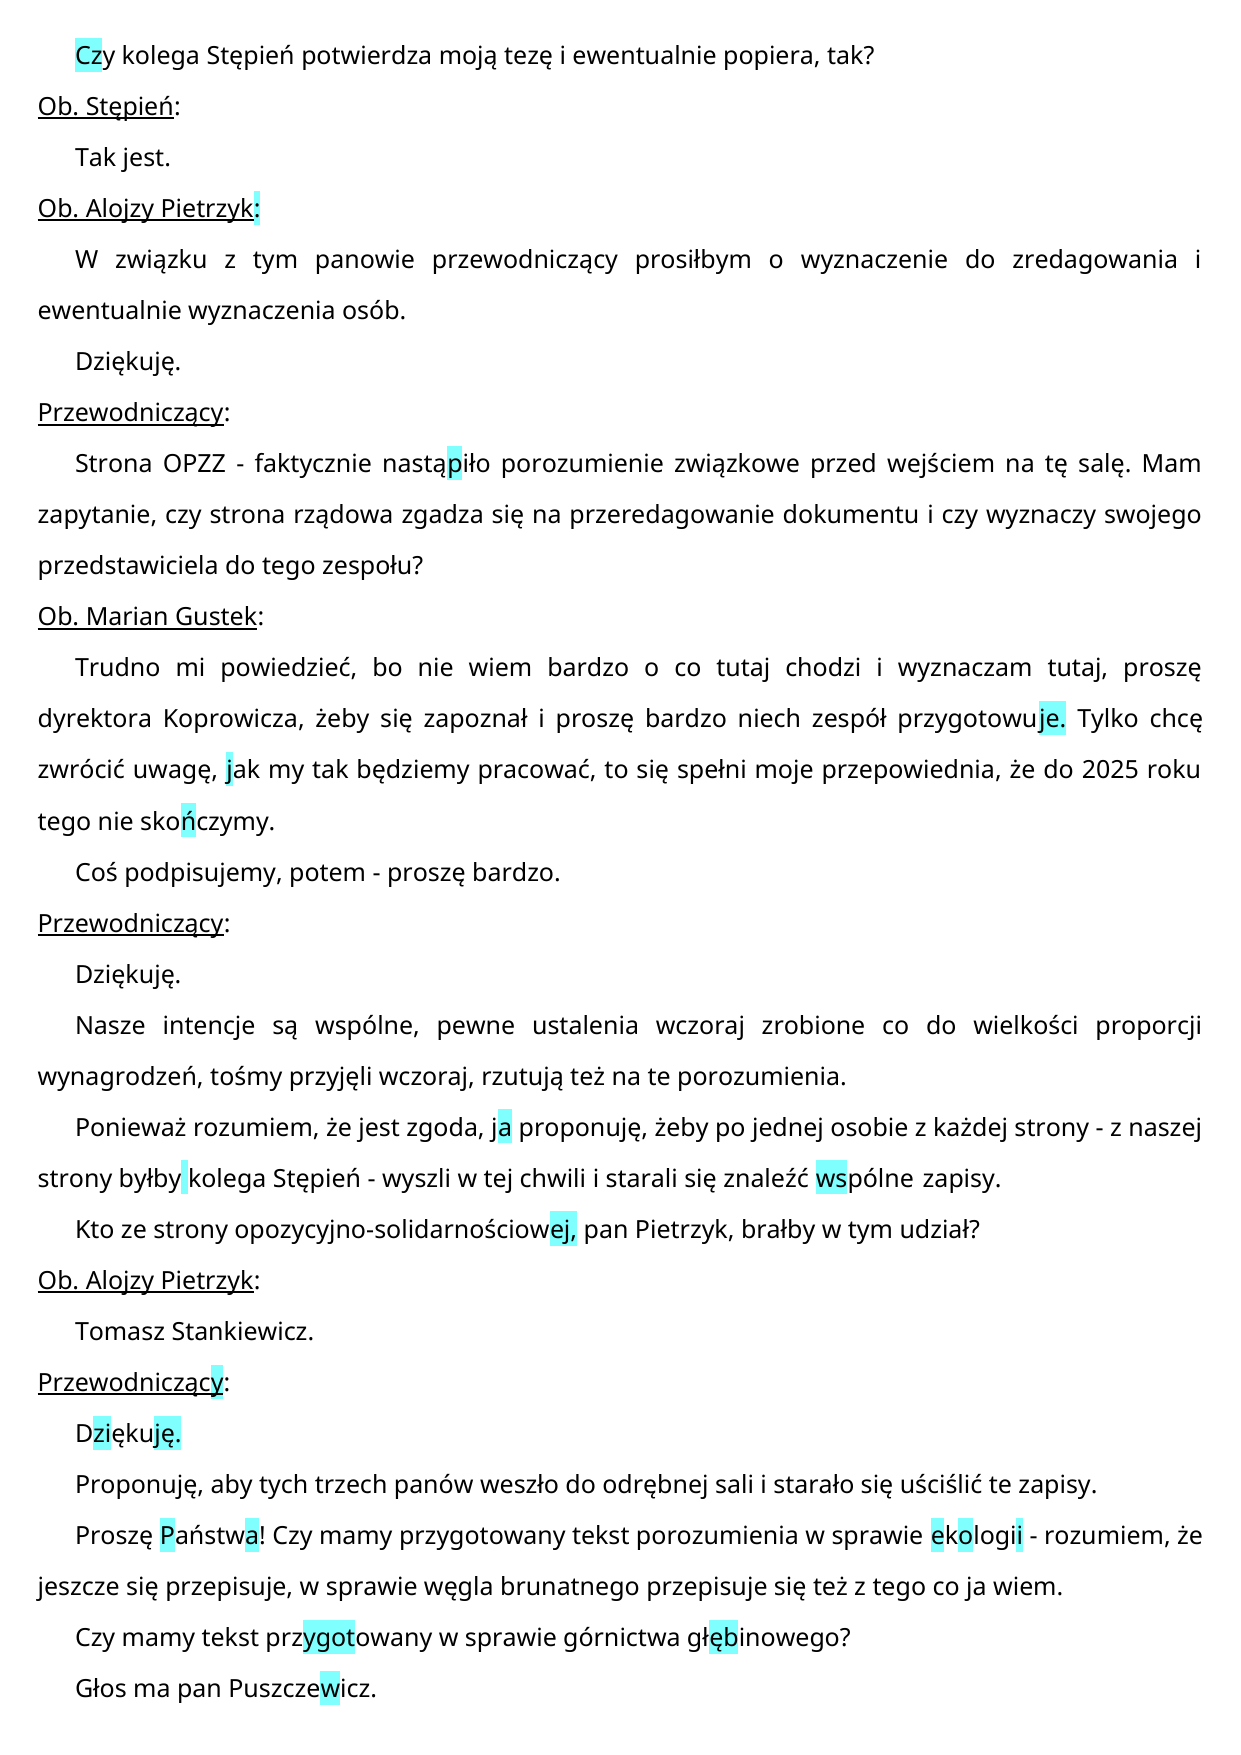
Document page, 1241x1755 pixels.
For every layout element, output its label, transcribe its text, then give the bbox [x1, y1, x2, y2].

text Ob. Marian Gustek: [37, 599, 1203, 633]
text Dziękuję. [37, 956, 1203, 990]
text Strona OPZZ - faktycznie nastąpiło porozumienie związkowe przed wejściem na tę salę. Mam zapytanie, czy strona rządowa zgadza się na przeredagowanie dokumentu i czy wyznaczy swojego przedstawiciela do tego zespołu? [37, 446, 1203, 582]
text Czy mamy tekst przygotowany w sprawie górnictwa głębinowego? [37, 1620, 1203, 1654]
text Czy kolega Stępień potwierdza moją tezę i ewentualnie popiera, tak? [37, 37, 1203, 72]
text Przewodniczący: [37, 905, 1203, 939]
text Przewodniczący: [37, 395, 1203, 429]
text Nasze intencje są wspólne, pewne ustalenia wczoraj zrobione co do wielkości proporcji wynagrodzeń, tośmy przyjęli wczoraj, rzutują też na te porozumienia. [37, 1007, 1203, 1092]
text Ponieważ rozumiem, że jest zgoda, ja proponuję, żeby po jednej osobie z każdej strony - z naszej strony byłby kolega Stępień - wyszli w tej chwili i starali się znaleźć wspólne zapisy. [37, 1109, 1203, 1194]
text Trudno mi powiedzieć, bo nie wiem bardzo o co tutaj chodzi i wyznaczam tutaj, proszę dyrektora Koprowicza, żeby się zapoznał i proszę bardzo niech zespół przygotowuje. Tylko chcę zwrócić uwagę, jak my tak będziemy pracować, to się spełni moje przepowiednia, że do 2025 roku tego nie skończymy. [37, 650, 1203, 837]
text Dziękuję. [37, 344, 1203, 378]
text Tak jest. [37, 139, 1203, 174]
text Tomasz Stankiewicz. [37, 1313, 1203, 1348]
text Głos ma pan Puszczewicz. [37, 1671, 1203, 1705]
text Przewodniczący: [37, 1364, 1203, 1399]
text Ob. Alojzy Pietrzyk: [37, 191, 1203, 225]
text Dziękuję. [37, 1416, 1203, 1450]
text W związku z tym panowie przewodniczący prosiłbym o wyznaczenie do zredagowania i ewentualnie wyznaczenia osób. [37, 242, 1203, 327]
text Proszę Państwa! Czy mamy przygotowany tekst porozumienia w sprawie ekologii - rozumiem, że jeszcze się przepisuje, w sprawie węgla brunatnego przepisuje się też z tego co ja wiem. [37, 1518, 1203, 1603]
text Proponuję, aby tych trzech panów weszło do odrębnej sali i starało się uściślić te zapisy. [37, 1467, 1203, 1501]
text Coś podpisujemy, potem - proszę bardzo. [37, 854, 1203, 888]
text Kto ze strony opozycyjno-solidarnościowej, pan Pietrzyk, brałby w tym udział? [37, 1211, 1203, 1246]
text Ob. Alojzy Pietrzyk: [37, 1262, 1203, 1297]
text Ob. Stępień: [37, 88, 1203, 123]
